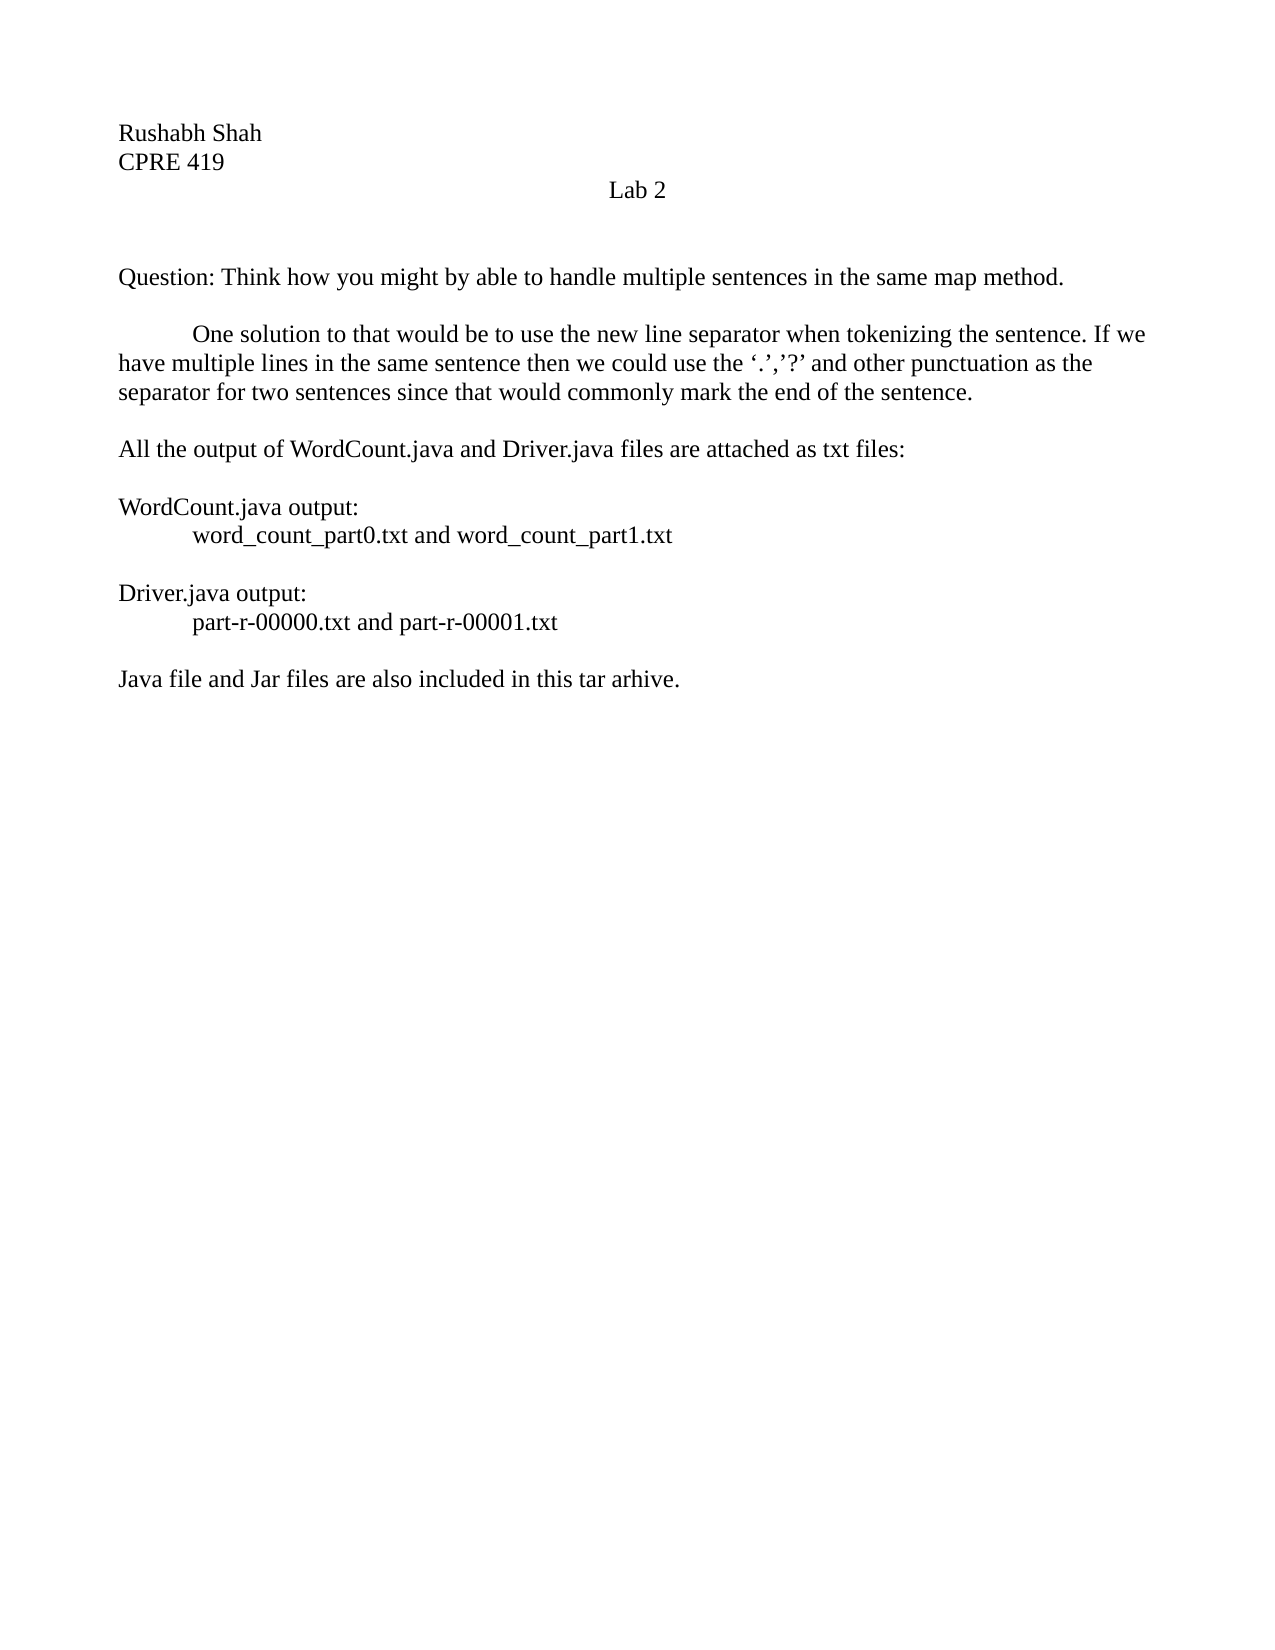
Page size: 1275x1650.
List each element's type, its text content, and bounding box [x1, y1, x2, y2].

text Question: Think how you might by able to handle multiple sentences in the same map method. [118, 262, 1157, 291]
text Lab 2 [118, 176, 1157, 204]
text CPRE 419 [118, 147, 1157, 176]
text WordCount.java output: [118, 492, 1157, 521]
text word_count_part0.txt and word_count_part1.txt [118, 521, 1157, 549]
text Driver.java output: [118, 578, 1157, 607]
text One solution to that would be to use the new line separator when tokenizing the sentence. If we have multiple lines in the same sentence then we could use the ‘.’,’?’ and other punctuation as the separator for two sentences since that would commonly mark the end of the sentence. [118, 319, 1157, 406]
text All the output of WordCount.java and Driver.java files are attached as txt files: [118, 434, 1157, 463]
text part-r-00000.txt and part-r-00001.txt [118, 607, 1157, 636]
text Rushabh Shah [118, 118, 1157, 147]
text Java file and Jar files are also included in this tar arhive. [118, 664, 1157, 693]
